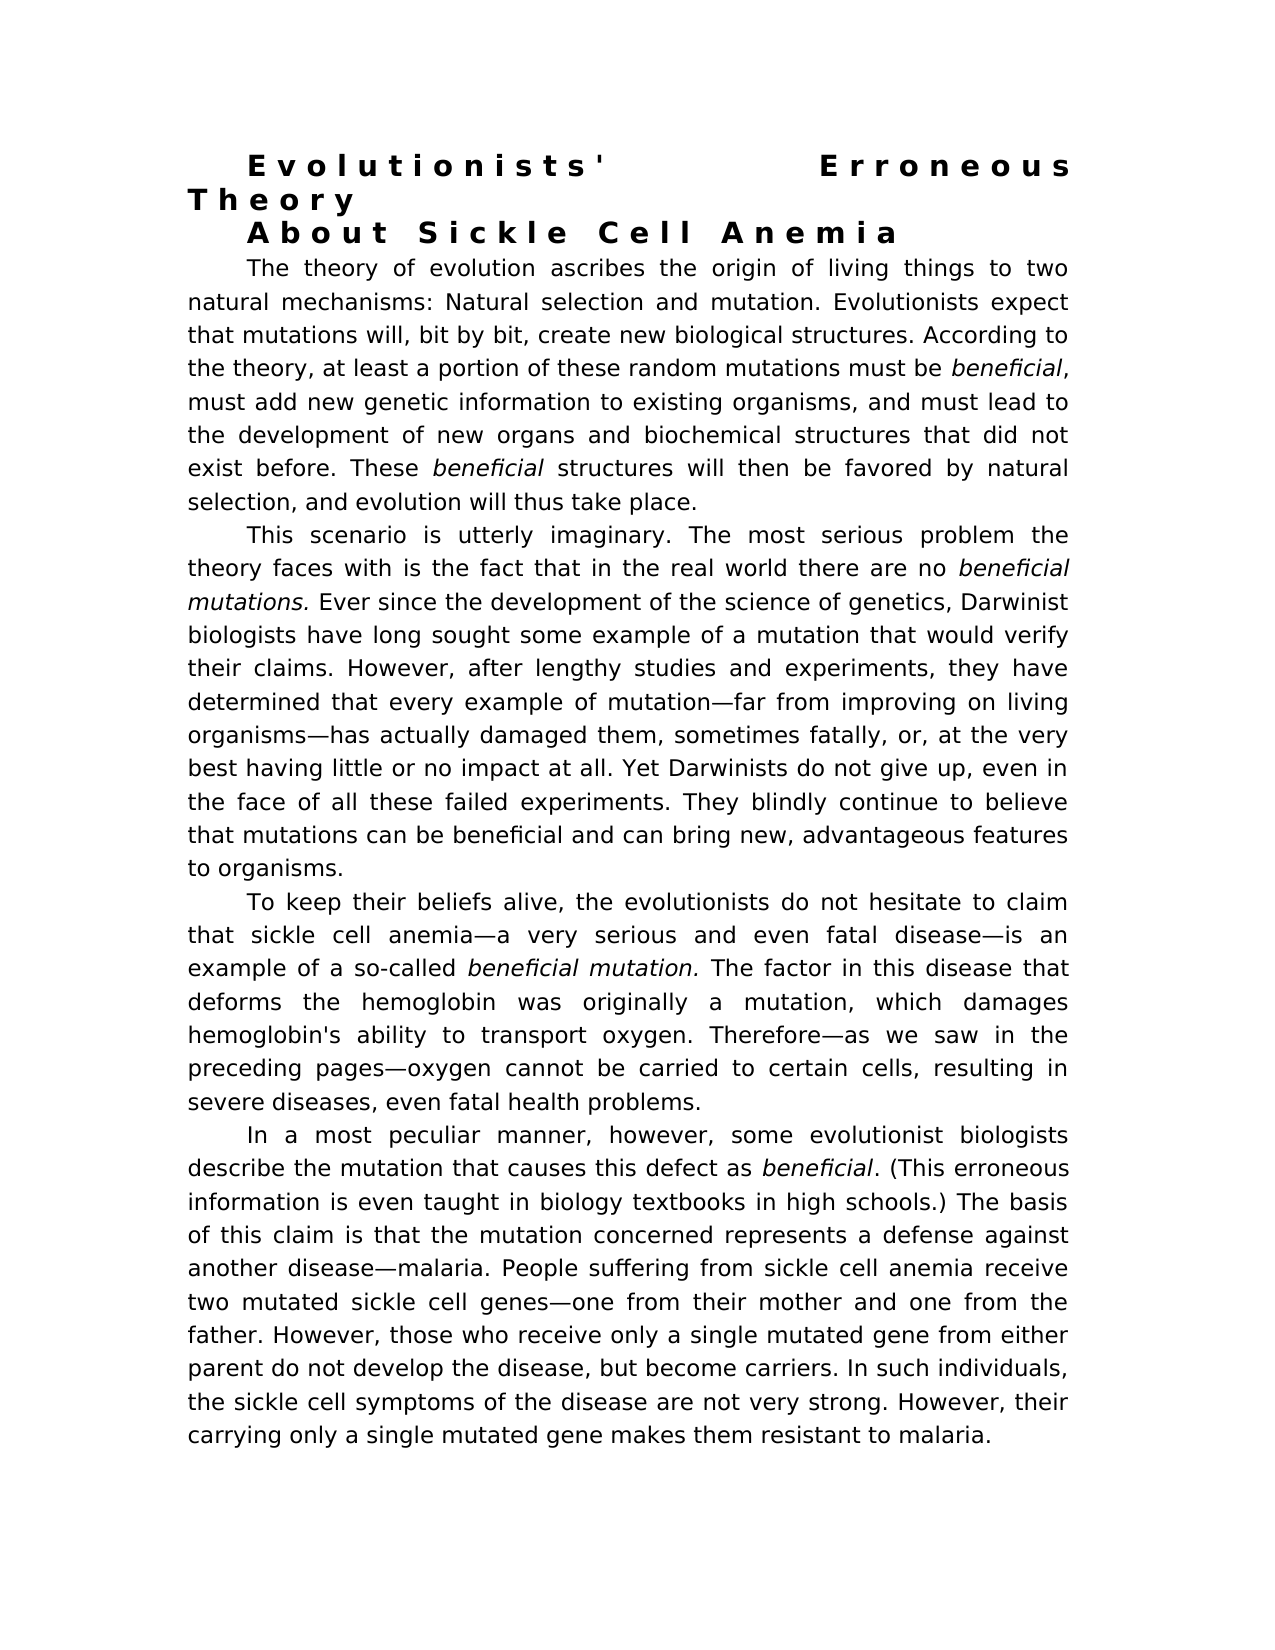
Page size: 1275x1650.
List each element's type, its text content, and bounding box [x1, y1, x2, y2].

text About Sickle Cell Anemia [187, 217, 1070, 250]
text In a most peculiar manner, however, some evolutionist biologists describe the mutation that causes this defect as beneficial. (This erroneous information is even taught in biology textbooks in high schools.) The basis of this claim is that the mutation concerned represents a defense against another disease—malaria. People suffering from sickle cell anemia receive two mutated sickle cell genes—one from their mother and one from the father. However, those who receive only a single mutated gene from either parent do not develop the disease, but become carriers. In such individuals, the sickle cell symptoms of the disease are not very strong. However, their carrying only a single mutated gene makes them resistant to malaria. [187, 1117, 1070, 1450]
text This scenario is utterly imaginary. The most serious problem the theory faces with is the fact that in the real world there are no beneficial mutations. Ever since the development of the science of genetics, Darwinist biologists have long sought some example of a mutation that would verify their claims. However, after lengthy studies and experiments, they have determined that every example of mutation—far from improving on living organisms—has actually damaged them, sometimes fatally, or, at the very best having little or no impact at all. Yet Darwinists do not give up, even in the face of all these failed experiments. They blindly continue to believe that mutations can be beneficial and can bring new, advantageous features to organisms. [187, 517, 1070, 883]
text The theory of evolution ascribes the origin of living things to two natural mechanisms: Natural selection and mutation. Evolutionists expect that mutations will, bit by bit, create new biological structures. According to the theory, at least a portion of these random mutations must be beneficial, must add new genetic information to existing organisms, and must lead to the development of new organs and biochemical structures that did not exist before. These beneficial structures will then be favored by natural selection, and evolution will thus take place. [187, 250, 1070, 517]
text Evolutionists' Erroneous Theory [187, 150, 1070, 217]
text To keep their beliefs alive, the evolutionists do not hesitate to claim that sickle cell anemia—a very serious and even fatal disease—is an example of a so-called beneficial mutation. The factor in this disease that deforms the hemoglobin was originally a mutation, which damages hemoglobin's ability to transport oxygen. Therefore—as we saw in the preceding pages—oxygen cannot be carried to certain cells, resulting in severe diseases, even fatal health problems. [187, 883, 1070, 1117]
